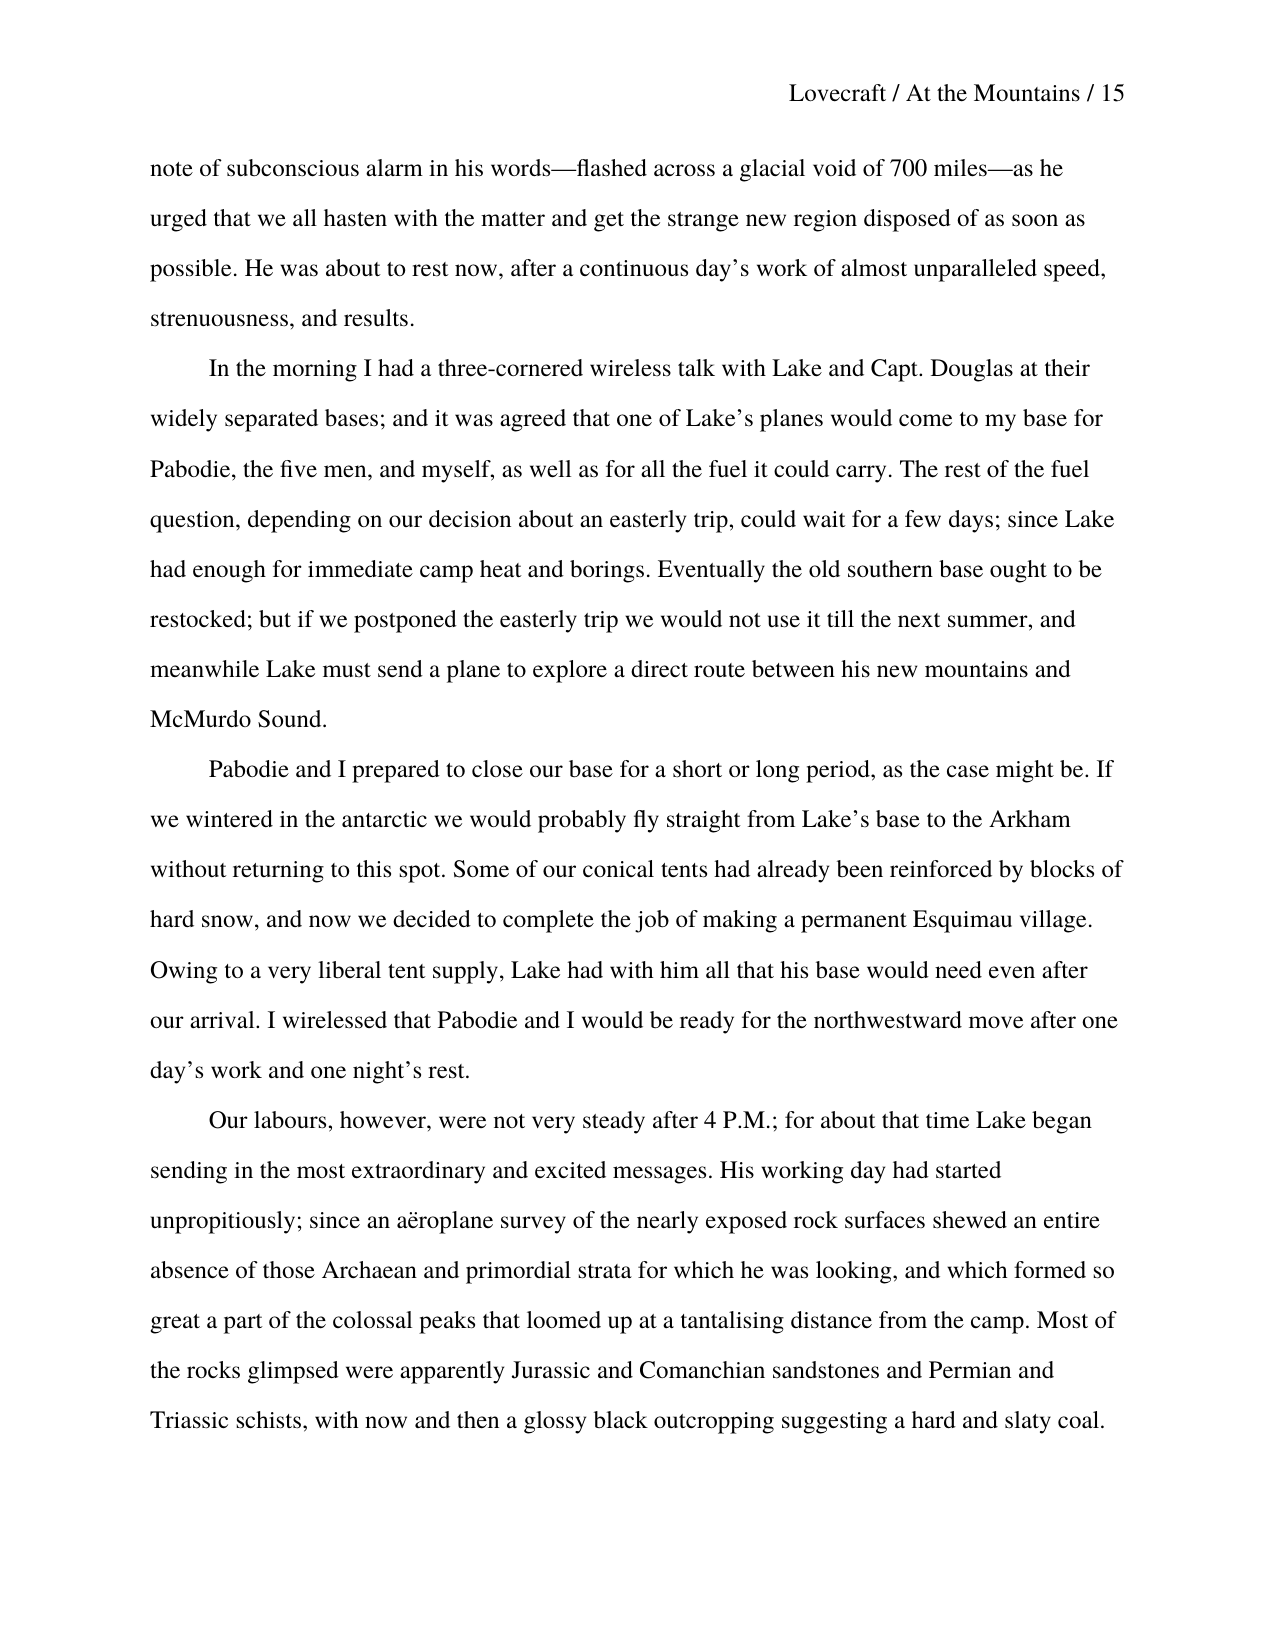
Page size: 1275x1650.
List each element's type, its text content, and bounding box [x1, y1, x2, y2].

text Our labours, however, were not very steady after 4 P.M.; for about that time Lake began sending in the most extraordinary and excited messages. His working day had started unpropitiously; since an aëroplane survey of the nearly exposed rock surfaces shewed an entire absence of those Archaean and primordial strata for which he was looking, and which formed so great a part of the colossal peaks that loomed up at a tantalising distance from the camp. Most of the rocks glimpsed were apparently Jurassic and Comanchian sandstones and Permian and Triassic schists, with now and then a glossy black outcropping suggesting a hard and slaty coal. [150, 1102, 1125, 1436]
text note of subconscious alarm in his words—flashed across a glacial void of 700 miles—as he urged that we all hasten with the matter and get the strange new region disposed of as soon as possible. He was about to rest now, after a continuous day’s work of almost unparalleled speed, strenuousness, and results. [150, 150, 1125, 334]
text In the morning I had a three-cornered wireless talk with Lake and Capt. Douglas at their widely separated bases; and it was agreed that one of Lake’s planes would come to my base for Pabodie, the five men, and myself, as well as for all the fuel it could carry. The rest of the fuel question, depending on our decision about an easterly trip, could wait for a few days; since Lake had enough for immediate camp heat and borings. Eventually the old southern base ought to be restocked; but if we postponed the easterly trip we would not use it till the next summer, and meanwhile Lake must send a plane to explore a direct route between his new mountains and McMurdo Sound. [150, 350, 1125, 734]
text Pabodie and I prepared to close our base for a short or long period, as the case might be. If we wintered in the antarctic we would probably fly straight from Lake’s base to the Arkham without returning to this spot. Some of our conical tents had already been reinforced by blocks of hard snow, and now we decided to complete the job of making a permanent Esquimau village. Owing to a very liberal tent supply, Lake had with him all that his base would need even after our arrival. I wirelessed that Pabodie and I would be ready for the northwestward move after one day’s work and one night’s rest. [150, 751, 1125, 1085]
